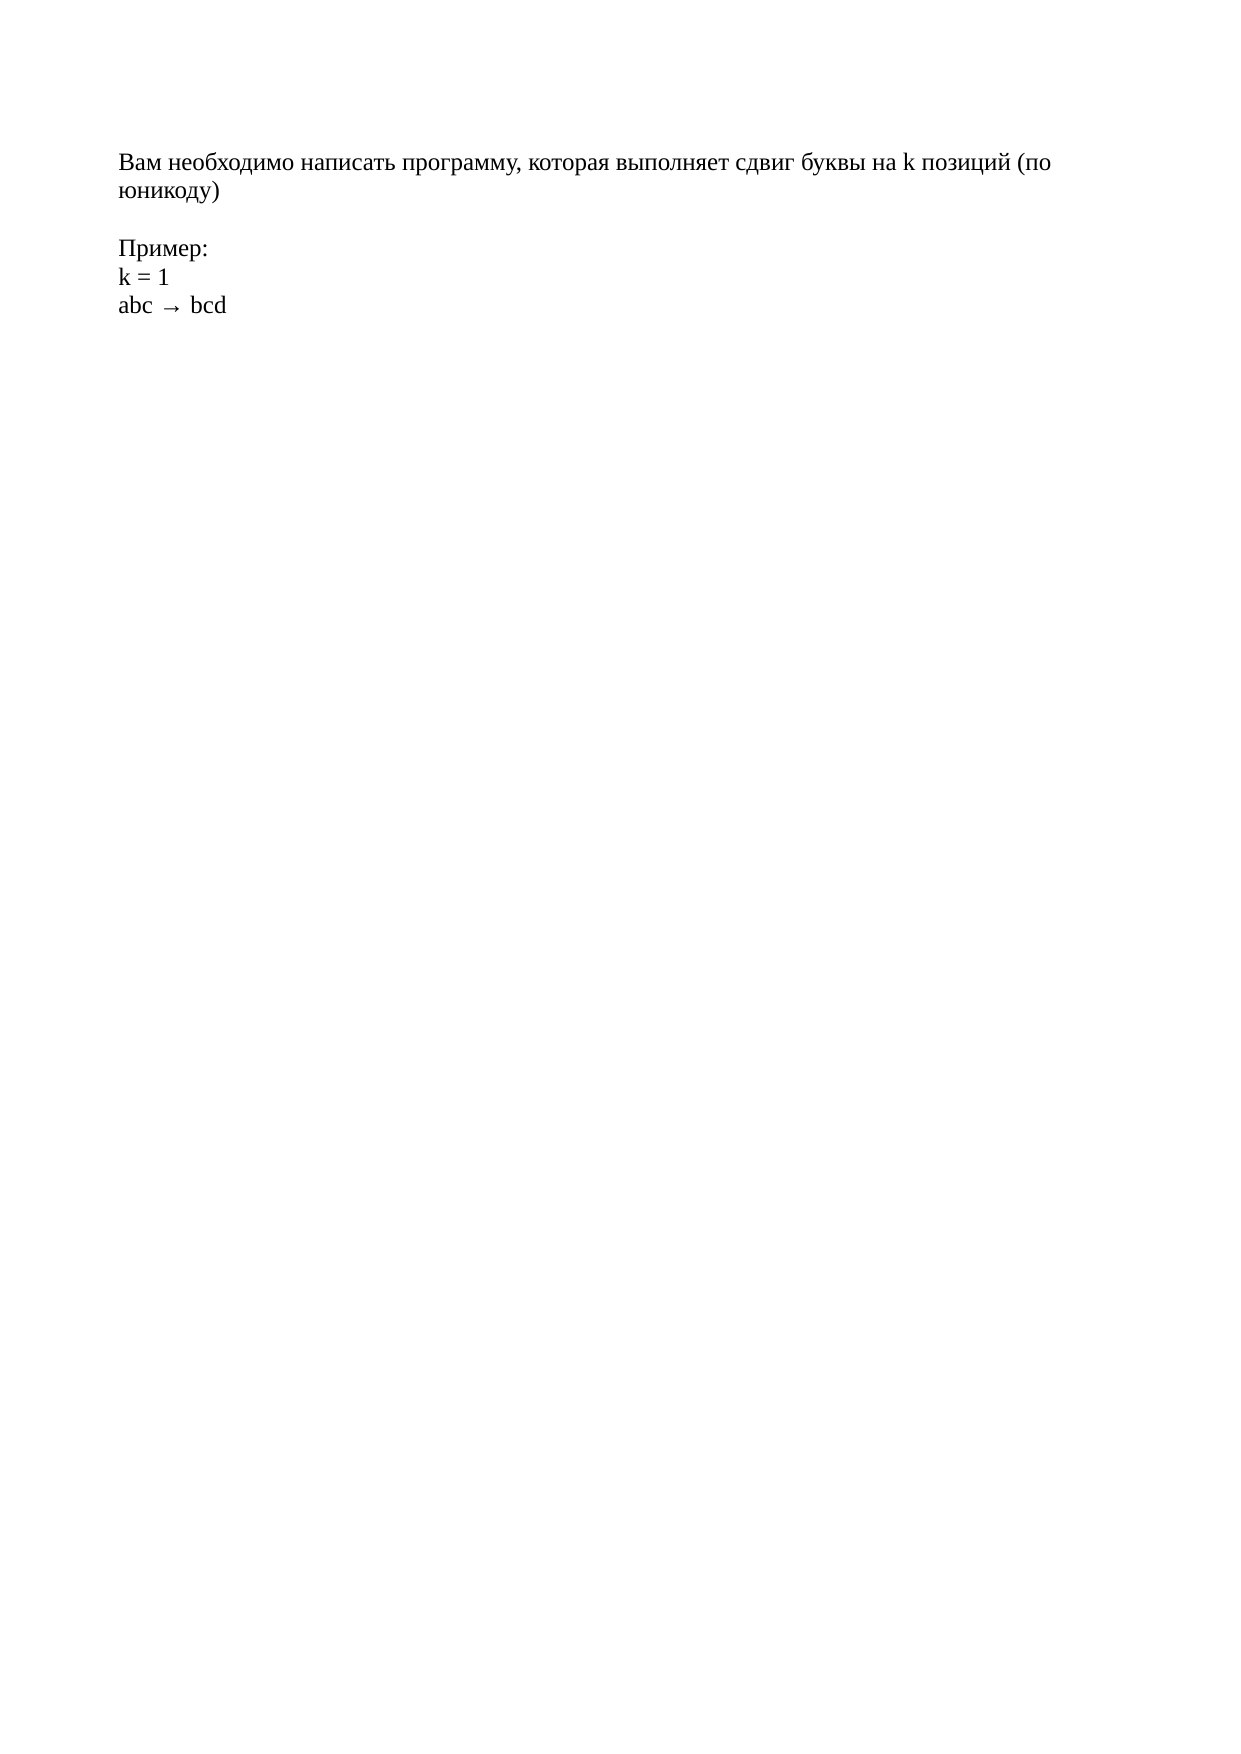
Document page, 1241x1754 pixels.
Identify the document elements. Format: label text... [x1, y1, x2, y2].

text k = 1 [118, 262, 1122, 291]
text abc → bcd [118, 291, 1122, 319]
text Вам необходимо написать программу, которая выполняет сдвиг буквы на k позиций (по юникоду) [118, 147, 1122, 204]
text Пример: [118, 233, 1122, 262]
